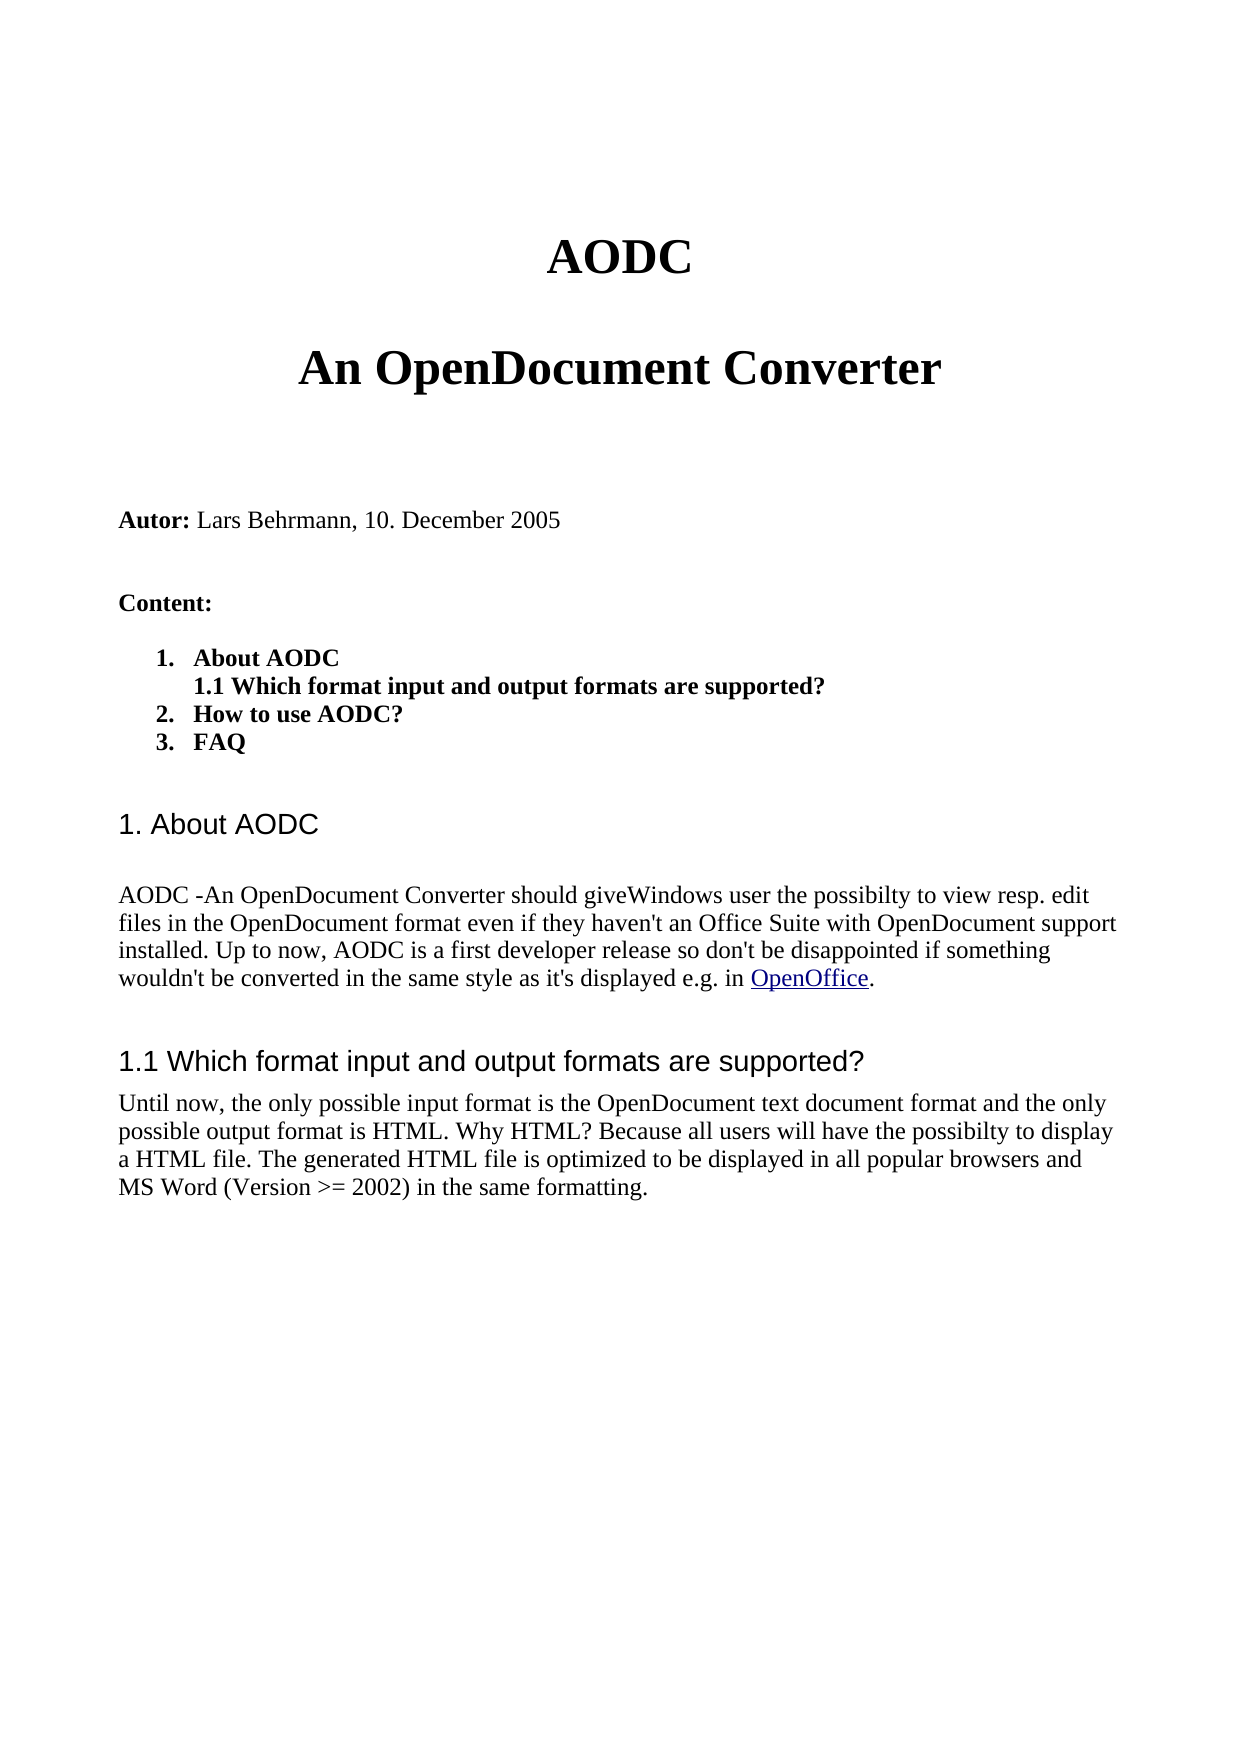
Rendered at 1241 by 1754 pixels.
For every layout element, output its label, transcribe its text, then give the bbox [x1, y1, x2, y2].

list FAQ [156, 728, 1122, 755]
subtitle 1. About AODC [118, 808, 1122, 841]
text Until now, the only possible input format is the OpenDocument text document format and the only possible output format is HTML. Why HTML? Because all users will have the possibilty to display a HTML file. The generated HTML file is optimized to be displayed in all popular browsers and MS Word (Version >= 2002) in the same formatting. [118, 1089, 1122, 1200]
list How to use AODC? [156, 700, 1122, 728]
text Autor: Lars Behrmann, 10. December 2005 [118, 506, 1122, 534]
list About AODC [156, 644, 1122, 672]
subtitle 1.1 Which format input and output formats are supported? [118, 1044, 1122, 1077]
text AODC [118, 229, 1122, 284]
text AODC -An OpenDocument Converter should giveWindows user the possibilty to view resp. edit files in the OpenDocument format even if they haven't an Office Suite with OpenDocument support installed. Up to now, AODC is a first developer release so don't be disappointed if something wouldn't be converted in the same style as it's displayed e.g. in OpenOffice. [118, 881, 1122, 992]
text Content: [118, 589, 1122, 617]
list Which format input and output formats are supported? [193, 672, 1122, 700]
text An OpenDocument Converter [118, 340, 1122, 395]
